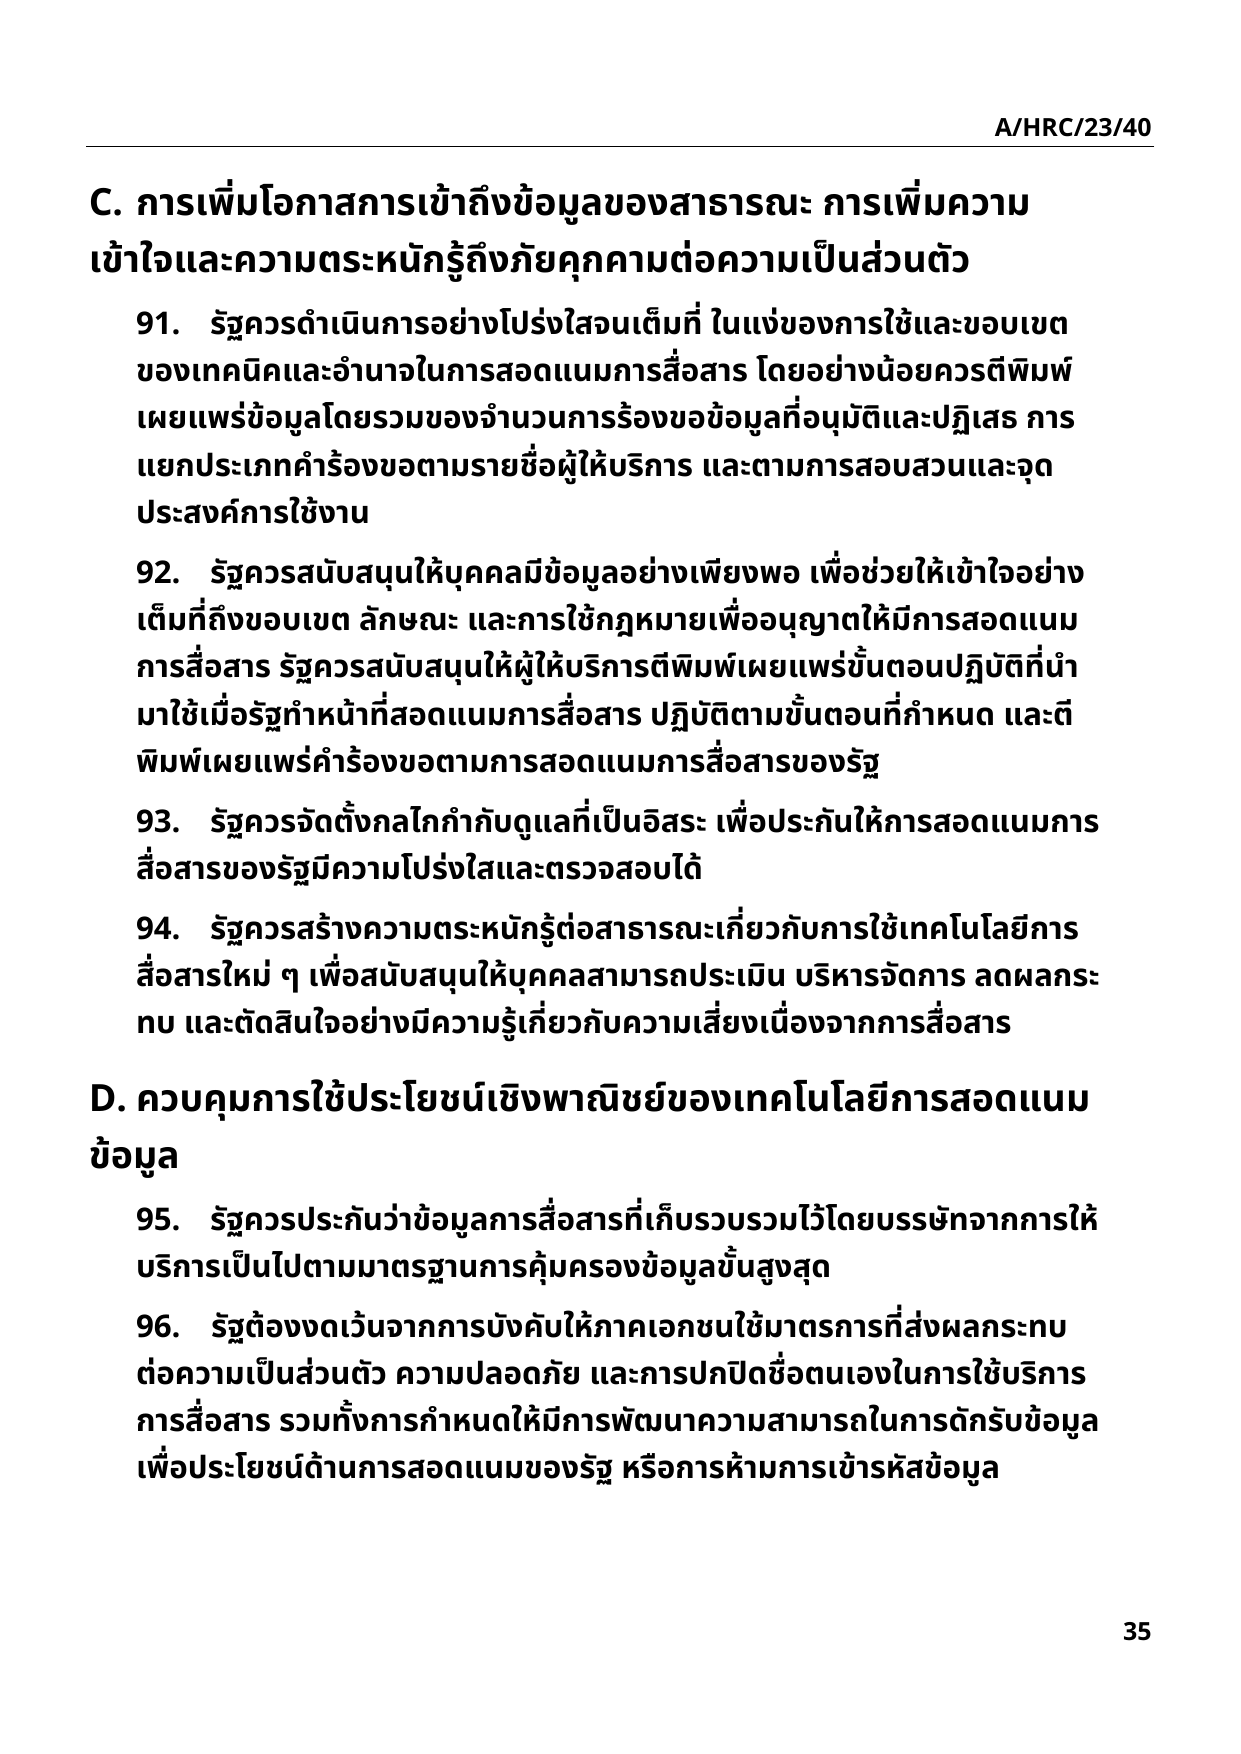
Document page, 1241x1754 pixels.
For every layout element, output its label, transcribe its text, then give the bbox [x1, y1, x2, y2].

list รัฐควรประกันว่าข้อมูลการสื่อสารที่เก็บรวบรวมไว้โดยบรรษัทจากการให้บริการเป็นไปตามมาตรฐานการคุ้มครองข้อมูลขั้นสูงสุด [136, 1197, 1104, 1291]
subtitle การเพิ่มโอกาสการเข้าถึงข้อมูลของสาธารณะ การเพิ่มความเข้าใจและความตระหนักรู้ถึงภัยคุกคามต่อความเป็นส่วนตัว [88, 176, 1104, 289]
list รัฐควรจัดตั้งกลไกกำกับดูแลที่เป็นอิสระ เพื่อประกันให้การสอดแนมการสื่อสารของรัฐมีความโปร่งใสและตรวจสอบได้ [136, 799, 1104, 893]
list รัฐควรสนับสนุนให้บุคคลมีข้อมูลอย่างเพียงพอ เพื่อช่วยให้เข้าใจอย่างเต็มที่ถึงขอบเขต ลักษณะ และการใช้กฎหมายเพื่ออนุญาตให้มีการสอดแนมการสื่อสาร รัฐควรสนับสนุนให้ผู้ให้บริการตีพิมพ์เผยแพร่ขั้นตอนปฏิบัติที่นำมาใช้เมื่อรัฐทำหน้าที่สอดแนมการสื่อสาร ปฏิบัติตามขั้นตอนที่กำหนด และตีพิมพ์เผยแพร่คำร้องขอตามการสอดแนมการสื่อสารของรัฐ [136, 550, 1104, 786]
list รัฐควรสร้างความตระหนักรู้ต่อสาธารณะเกี่ยวกับการใช้เทคโนโลยีการสื่อสารใหม่ ๆ เพื่อสนับสนุนให้บุคคลสามารถประเมิน บริหารจัดการ ลดผลกระทบ และตัดสินใจอย่างมีความรู้เกี่ยวกับความเสี่ยงเนื่องจากการสื่อสาร [136, 906, 1104, 1048]
list รัฐควรดำเนินการอย่างโปร่งใสจนเต็มที่ ในแง่ของการใช้และขอบเขตของเทคนิคและอำนาจในการสอดแนมการสื่อสาร โดยอย่างน้อยควรตีพิมพ์เผยแพร่ข้อมูลโดยรวมของจำนวนการร้องขอข้อมูลที่อนุมัติและปฏิเสธ การแยกประเภทคำร้องขอตามรายชื่อผู้ให้บริการ และตามการสอบสวนและจุดประสงค์การใช้งาน [136, 301, 1104, 537]
subtitle ควบคุมการใช้ประโยชน์เชิงพาณิชย์ของเทคโนโลยีการสอดแนมข้อมูล [88, 1071, 1104, 1185]
list รัฐต้องงดเว้นจากการบังคับให้ภาคเอกชนใช้มาตรการที่ส่งผลกระทบต่อความเป็นส่วนตัว ความปลอดภัย และการปกปิดชื่อตนเองในการใช้บริการการสื่อสาร รวมทั้งการกำหนดให้มีการพัฒนาความสามารถในการดักรับข้อมูลเพื่อประโยชน์ด้านการสอดแนมของรัฐ หรือการห้ามการเข้ารหัสข้อมูล [136, 1304, 1104, 1493]
